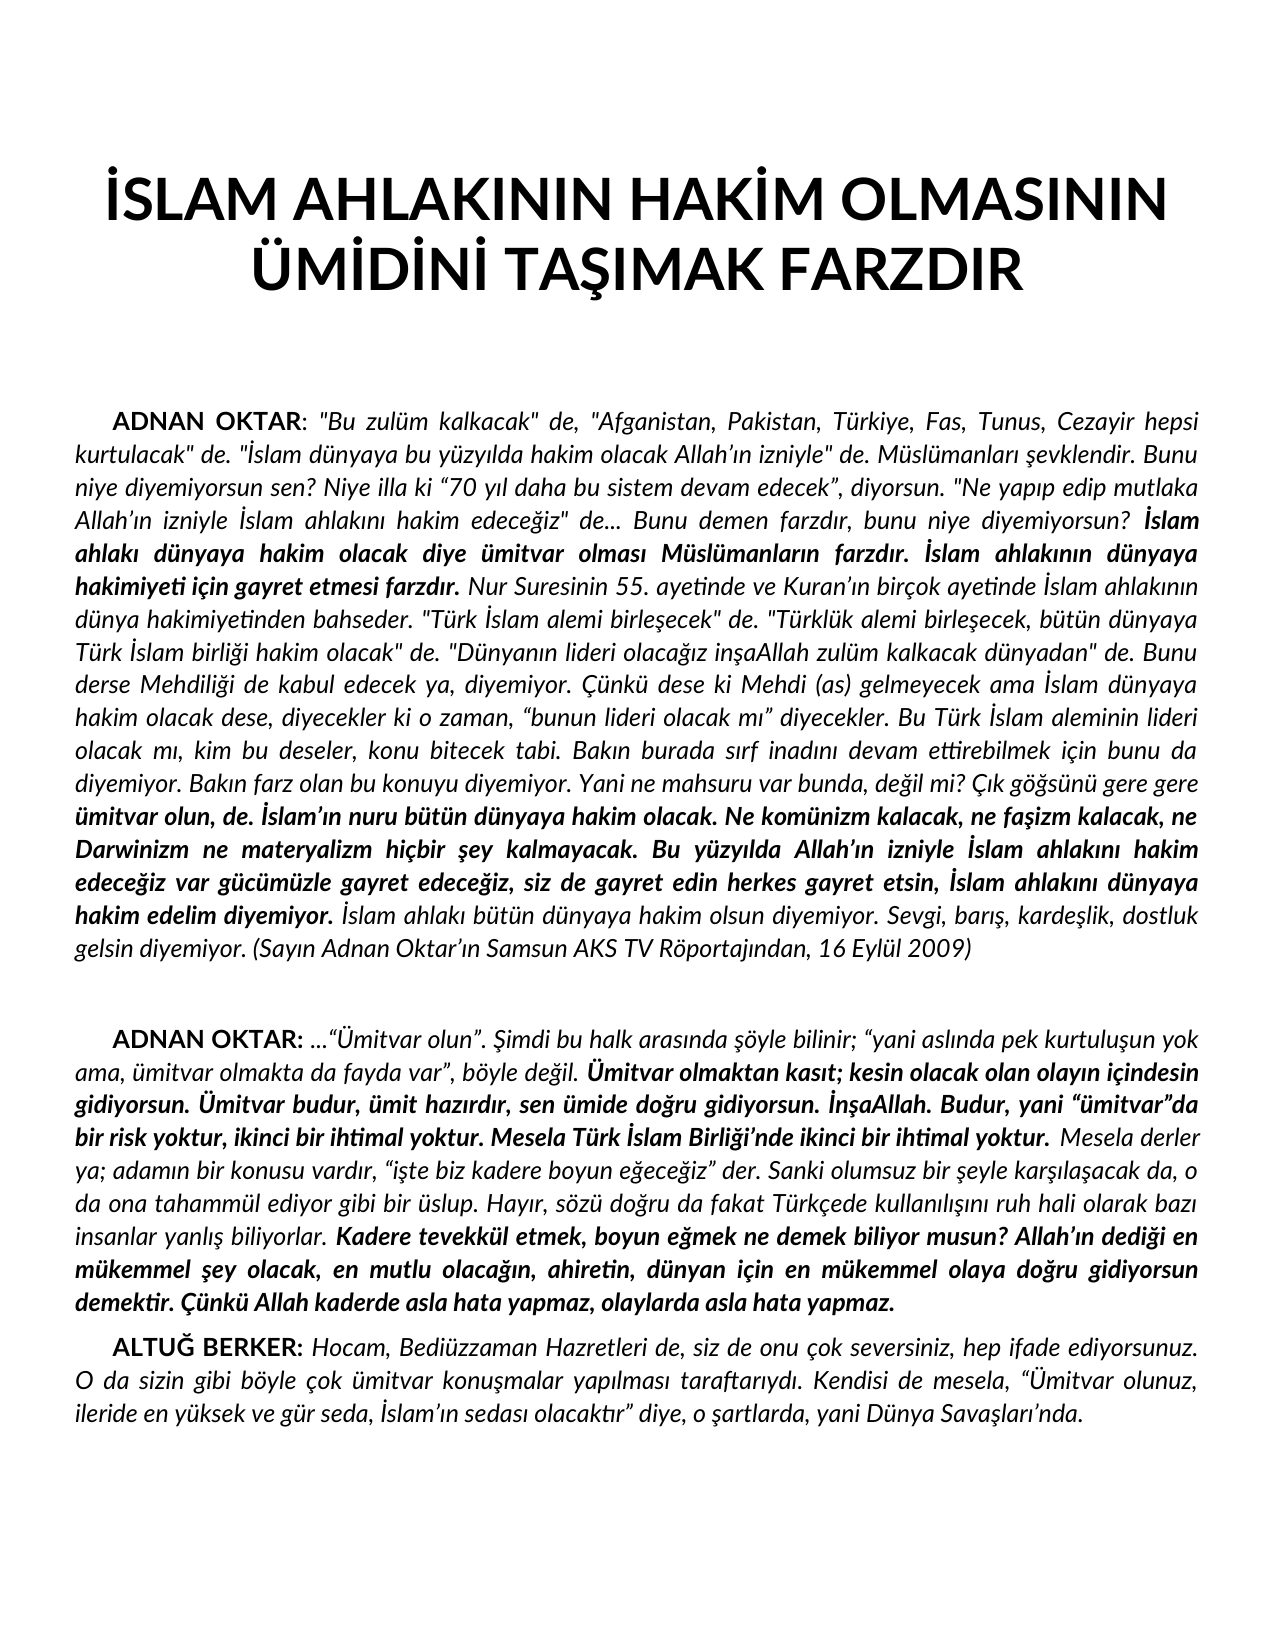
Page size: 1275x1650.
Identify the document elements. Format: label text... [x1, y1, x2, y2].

subtitle İSLAM AHLAKININ HAKİM OLMASININ ÜMİDİNİ TAŞIMAK FARZDIR [75, 162, 1200, 302]
text ADNAN OKTAR: ...“Ümitvar olun”. Şimdi bu halk arasında şöyle bilinir; “yani aslında pek kurtuluşun yok ama, ümitvar olmakta da fayda var”, böyle değil. Ümitvar olmaktan kasıt; kesin olacak olan olayın içindesin gidiyorsun. Ümitvar budur, ümit hazırdır, sen ümide doğru gidiyorsun. İnşaAllah. Budur, yani “ümitvar”da bir risk yoktur, ikinci bir ihtimal yoktur. Mesela Türk İslam Birliği’nde ikinci bir ihtimal yoktur. Mesela derler ya; adamın bir konusu vardır, “işte biz kadere boyun eğeceğiz” der. Sanki olumsuz bir şeyle karşılaşacak da, o da ona tahammül ediyor gibi bir üslup. Hayır, sözü doğru da fakat Türkçede kullanılışını ruh hali olarak bazı insanlar yanlış biliyorlar. Kadere tevekkül etmek, boyun eğmek ne demek biliyor musun? Allah’ın dediği en mükemmel şey olacak, en mutlu olacağın, ahiretin, dünyan için en mükemmel olaya doğru gidiyorsun demektir. Çünkü Allah kaderde asla hata yapmaz, olaylarda asla hata yapmaz. [75, 1023, 1200, 1317]
text ALTUĞ BERKER: Hocam, Bediüzzaman Hazretleri de, siz de onu çok seversiniz, hep ifade ediyorsunuz. O da sizin gibi böyle çok ümitvar konuşmalar yapılması taraftarıydı. Kendisi de mesela, “Ümitvar olunuz, ileride en yüksek ve gür seda, İslam’ın sedası olacaktır” diye, o şartlarda, yani Dünya Savaşları’nda. [75, 1332, 1200, 1428]
text ADNAN OKTAR: "Bu zulüm kalkacak" de, "Afganistan, Pakistan, Türkiye, Fas, Tunus, Cezayir hepsi kurtulacak" de. "İslam dünyaya bu yüzyılda hakim olacak Allah’ın izniyle" de. Müslümanları şevklendir. Bunu niye diyemiyorsun sen? Niye illa ki “70 yıl daha bu sistem devam edecek”, diyorsun. "Ne yapıp edip mutlaka Allah’ın izniyle İslam ahlakını hakim edeceğiz" de... Bunu demen farzdır, bunu niye diyemiyorsun? İslam ahlakı dünyaya hakim olacak diye ümitvar olması Müslümanların farzdır. İslam ahlakının dünyaya hakimiyeti için gayret etmesi farzdır. Nur Suresinin 55. ayetinde ve Kuran’ın birçok ayetinde İslam ahlakının dünya hakimiyetinden bahseder. "Türk İslam alemi birleşecek" de. "Türklük alemi birleşecek, bütün dünyaya Türk İslam birliği hakim olacak" de. "Dünyanın lideri olacağız inşaAllah zulüm kalkacak dünyadan" de. Bunu derse Mehdiliği de kabul edecek ya, diyemiyor. Çünkü dese ki Mehdi (as) gelmeyecek ama İslam dünyaya hakim olacak dese, diyecekler ki o zaman, “bunun lideri olacak mı” diyecekler. Bu Türk İslam aleminin lideri olacak mı, kim bu deseler, konu bitecek tabi. Bakın burada sırf inadını devam ettirebilmek için bunu da diyemiyor. Bakın farz olan bu konuyu diyemiyor. Yani ne mahsuru var bunda, değil mi? Çık göğsünü gere gere ümitvar olun, de. İslam’ın nuru bütün dünyaya hakim olacak. Ne komünizm kalacak, ne faşizm kalacak, ne Darwinizm ne materyalizm hiçbir şey kalmayacak. Bu yüzyılda Allah’ın izniyle İslam ahlakını hakim edeceğiz var gücümüzle gayret edeceğiz, siz de gayret edin herkes gayret etsin, İslam ahlakını dünyaya hakim edelim diyemiyor. İslam ahlakı bütün dünyaya hakim olsun diyemiyor. Sevgi, barış, kardeşlik, dostluk gelsin diyemiyor. (Sayın Adnan Oktar’ın Samsun AKS TV Röportajından, 16 Eylül 2009) [75, 406, 1200, 962]
